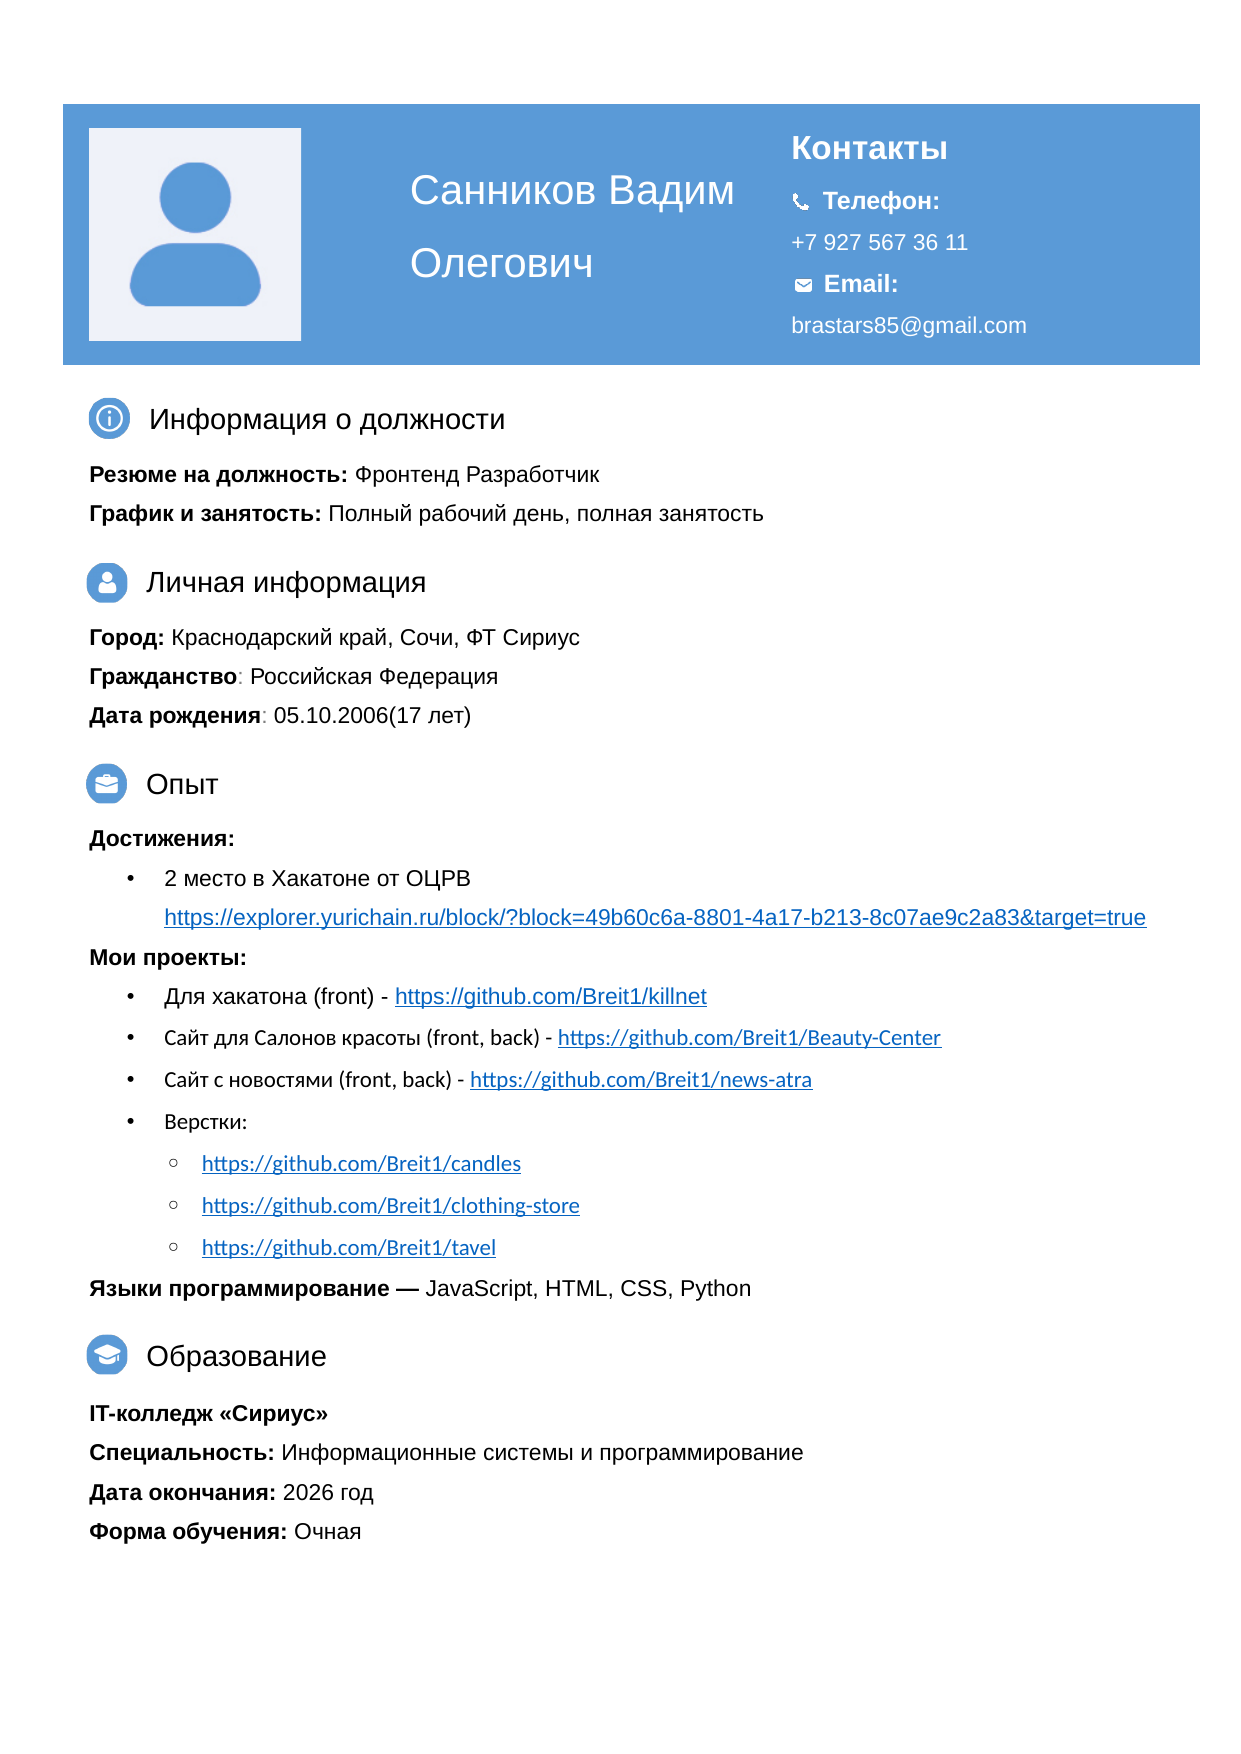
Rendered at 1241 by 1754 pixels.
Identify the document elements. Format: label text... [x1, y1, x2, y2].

table_cell Город: Краснодарский край, Сочи, ФТ Сириус Гражданство: Российская Федерация Дата рождения: 05.10.2006(17 лет) [63, 624, 1200, 742]
picture [89, 128, 302, 341]
table_header Контакты Телефон: +7 927 567 36 11 Email: brastars85@gmail.com [782, 104, 1200, 365]
table_cell Информация о должности [63, 365, 1200, 461]
picture [790, 192, 811, 213]
table_cell Достижения: 2 место в Хакатоне от ОЦРВ https://explorer.yurichain.ru/block/?block=49b60c6a-8801-4a17-b213-8c07ae9c2a83&target=true Мои проекты: Для хакатона (front) - https://github.com/Breit1/killnet Сайт для Салонов красоты (front, back) - https://github.com/Breit1/Beauty-Center Сайт с новостями (front, back) - https://github.com/Breit1/news-atra Верстки: https://github.com/Breit1/candles https://github.com/Breit1/clothing-store https://github.com/Breit1/tavel Языки программирование — JavaScript, HTML, CSS, Python [63, 825, 1200, 1314]
table_cell Опыт [63, 742, 1200, 825]
table_cell IT-колледж «Сириус» Специальность: Информационные системы и программирование Дата окончания: 2026 год Форма обучения: Очная [63, 1400, 1200, 1557]
table_cell Образование [63, 1314, 1200, 1399]
table_header Санников Вадим Олегович [398, 104, 782, 365]
picture [795, 276, 812, 294]
table_header [63, 104, 398, 365]
table_cell Резюме на должность: Фронтенд Разработчик График и занятость: Полный рабочий день, полная занятость [63, 461, 1200, 540]
table_cell Личная информация [63, 540, 1200, 623]
